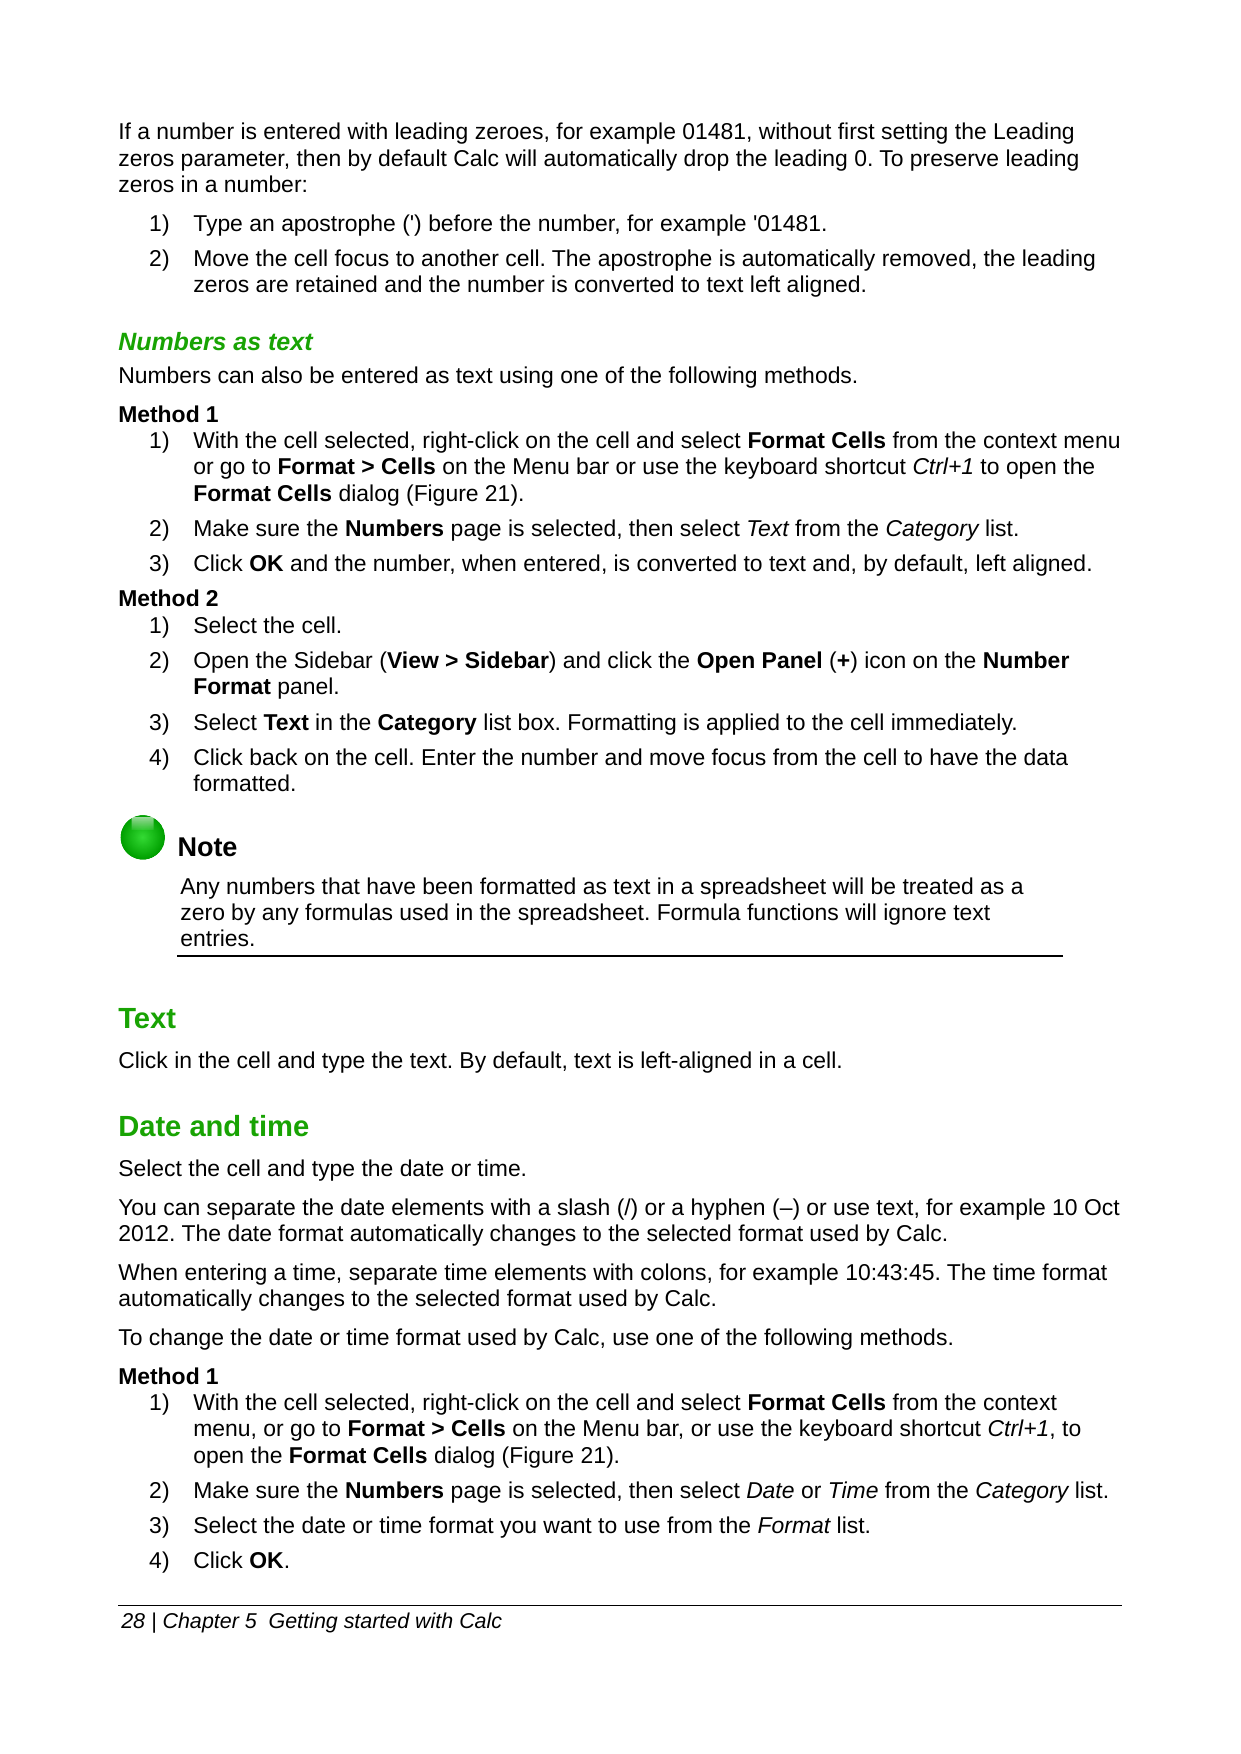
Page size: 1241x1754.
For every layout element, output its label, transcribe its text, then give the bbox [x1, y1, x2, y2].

list Select the cell. [169, 612, 1122, 638]
list Select the date or time format you want to use from the Format list. [169, 1512, 1122, 1538]
list Make sure the Numbers page is selected, then select Date or Time from the Category list. [169, 1477, 1122, 1503]
text You can separate the date elements with a slash (/) or a hyphen (–) or use text, for example 10 Oct 2012. The date format automatically changes to the selected format used by Calc. [118, 1193, 1122, 1246]
list Click OK. [169, 1547, 1122, 1574]
list With the cell selected, right-click on the cell and select Format Cells from the context menu, or go to Format > Cells on the Menu bar, or use the keyboard shortcut Ctrl+1, to open the Format Cells dialog (Figure 21). [169, 1389, 1122, 1468]
list Click OK and the number, when entered, is converted to text and, by default, left aligned. [169, 550, 1122, 576]
text Click in the cell and type the text. By default, text is left-aligned in a cell. [118, 1047, 1122, 1073]
text Any numbers that have been formatted as text in a spreadsheet will be treated as a zero by any formulas used in the spreadsheet. Formula functions will ignore text entries. [177, 869, 1063, 955]
text Method 1 [118, 401, 1122, 427]
text When entering a time, separate time elements with colons, for example 10:43:45. The time format automatically changes to the selected format used by Calc. [118, 1259, 1122, 1311]
text Method 1 [118, 1363, 1122, 1389]
subtitle Numbers as text [118, 327, 1122, 356]
list Select Text in the Category list box. Formatting is applied to the cell immediately. [169, 708, 1122, 735]
subtitle Note [118, 813, 1122, 862]
text Method 2 [118, 585, 1122, 612]
list Open the Sidebar (View > Sidebar) and click the Open Panel (+) icon on the Number Format panel. [169, 647, 1122, 699]
list Type an apostrophe (') before the number, for example '01481. [169, 210, 1122, 236]
list Click back on the cell. Enter the number and move focus from the cell to have the data formatted. [169, 744, 1122, 796]
list Make sure the Numbers page is selected, then select Text from the Category list. [169, 515, 1122, 541]
text Numbers can also be entered as text using one of the following methods. [118, 362, 1122, 388]
list With the cell selected, right-click on the cell and select Format Cells from the context menu or go to Format > Cells on the Menu bar or use the keyboard shortcut Ctrl+1 to open the Format Cells dialog (Figure 21). [169, 427, 1122, 506]
text To change the date or time format used by Calc, use one of the following methods. [118, 1324, 1122, 1350]
text If a number is entered with leading zeroes, for example 01481, without first setting the Leading zeros parameter, then by default Calc will automatically drop the leading 0. To preserve leading zeros in a number: [118, 118, 1122, 197]
list Move the cell focus to another cell. The apostrophe is automatically removed, the leading zeros are retained and the number is converted to text left aligned. [169, 245, 1122, 298]
text Select the cell and type the date or time. [118, 1154, 1122, 1181]
subtitle Date and time [118, 1109, 1122, 1143]
subtitle Text [118, 1001, 1122, 1035]
